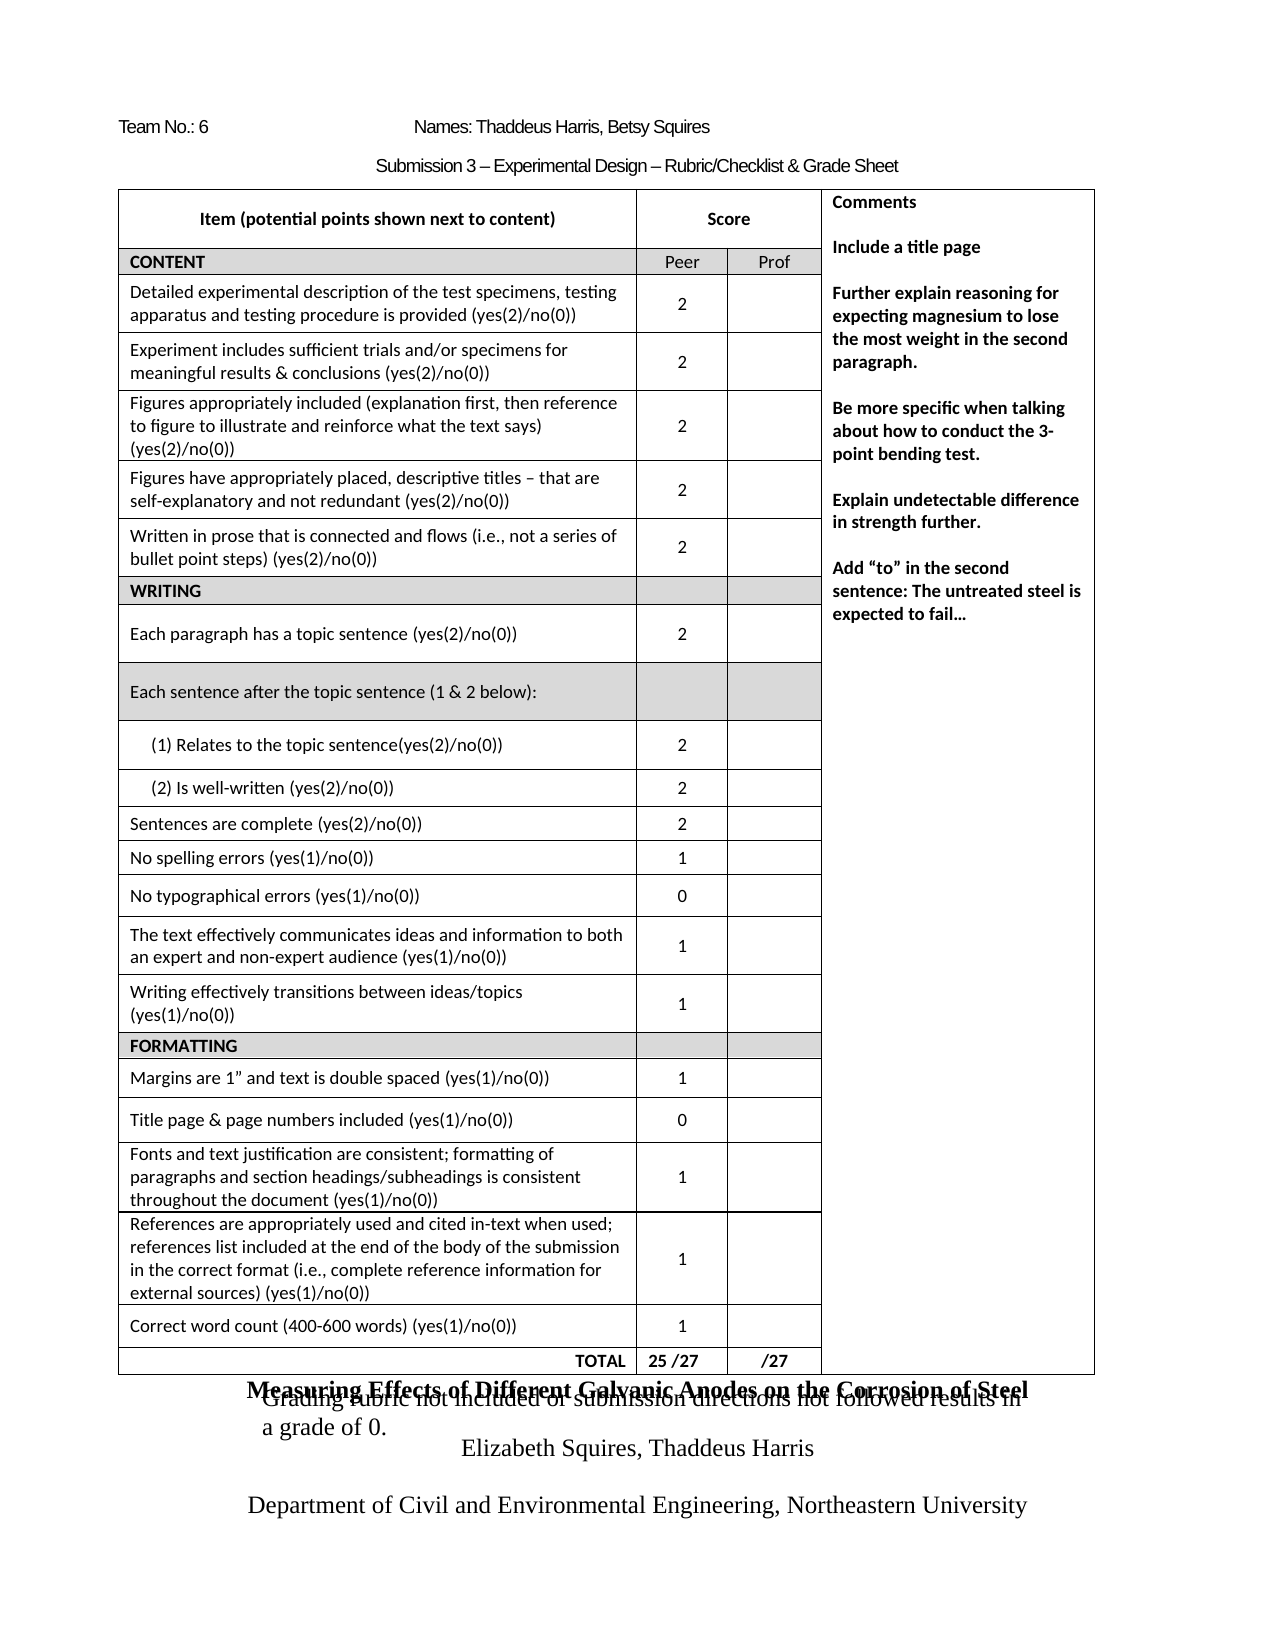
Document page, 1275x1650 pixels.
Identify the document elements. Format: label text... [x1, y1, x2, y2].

table_cell Peer [637, 249, 727, 274]
table_cell [637, 663, 727, 720]
table_cell 25 /27 [637, 1348, 727, 1374]
table_cell [728, 975, 821, 1032]
table_cell 2 [637, 275, 727, 332]
text Measuring Effects of Different Galvanic Anodes on the Corrosion of Steel [118, 1375, 246, 1404]
table_cell 2 [637, 461, 727, 518]
table_cell FORMATTING [119, 1033, 636, 1057]
table_cell Experiment includes sufficient trials and/or specimens for meaningful results & conclusions (yes(2)/no(0)) [119, 333, 636, 390]
table_cell Writing effectively transitions between ideas/topics (yes(1)/no(0)) [119, 975, 636, 1032]
table_cell [728, 1213, 821, 1304]
text Grading rubric not included or submission directions not followed results in a grade of 0. [262, 1383, 1029, 1441]
table_cell Detailed experimental description of the test specimens, testing apparatus and testing procedure is provided (yes(2)/no(0)) [119, 275, 636, 332]
table_cell Fonts and text justification are consistent; formatting of paragraphs and section headings/subheadings is consistent throughout the document (yes(1)/no(0)) [119, 1143, 636, 1211]
text Department of Civil and Environmental Engineering, Northeastern University [118, 1490, 1157, 1519]
table_cell References are appropriately used and cited in-text when used; references list included at the end of the body of the submission in the correct format (i.e., complete reference information for external sources) (yes(1)/no(0)) [119, 1213, 636, 1304]
table_cell Correct word count (400-600 words) (yes(1)/no(0)) [119, 1305, 636, 1347]
table_cell [637, 577, 727, 604]
table_cell 1 [637, 917, 727, 974]
table_cell Title page & page numbers included (yes(1)/no(0)) [119, 1098, 636, 1142]
table_cell 1 [637, 1059, 727, 1097]
table_cell 2 [637, 721, 727, 768]
table_cell [728, 917, 821, 974]
table_cell No typographical errors (yes(1)/no(0)) [119, 875, 636, 916]
table_header Item (potential points shown next to content) [119, 190, 636, 248]
table_cell (2) Is well-written (yes(2)/no(0)) [119, 770, 636, 806]
table_cell [728, 1143, 821, 1211]
table_cell TOTAL [119, 1348, 636, 1374]
text Measuring Effects of Different Galvanic Anodes on the Corrosion of Steel [1044, 1375, 1157, 1404]
table_cell [728, 333, 821, 390]
table_header Comments Include a title page Further explain reasoning for expecting magnesium to lose the most weight in the second paragraph. Be more specific when talking about how to conduct the 3-point bending test. Explain undetectable difference in strength further. Add “to” in the second sentence: The untreated steel is expected to fail… [822, 190, 1094, 1374]
table_cell 0 [637, 875, 727, 916]
table_cell WRITING [119, 577, 636, 604]
table_cell Each paragraph has a topic sentence (yes(2)/no(0)) [119, 605, 636, 662]
table_cell 2 [637, 519, 727, 576]
table_cell (1) Relates to the topic sentence(yes(2)/no(0)) [119, 721, 636, 768]
title Team No.: 6 Names: Thaddeus Harris, Betsy Squires [118, 118, 1157, 137]
table_cell CONTENT [119, 249, 636, 274]
table_cell [728, 461, 821, 518]
table_cell 1 [637, 975, 727, 1032]
table_cell 2 [637, 333, 727, 390]
table_cell [728, 605, 821, 662]
table_cell [728, 275, 821, 332]
table_cell 2 [637, 605, 727, 662]
table_cell [728, 1305, 821, 1347]
table_cell 2 [637, 770, 727, 806]
table_cell [728, 1098, 821, 1142]
table_header Score [637, 190, 821, 248]
table_cell Figures appropriately included (explanation first, then reference to figure to illustrate and reinforce what the text says) (yes(2)/no(0)) [119, 391, 636, 460]
table_cell 2 [637, 391, 727, 460]
table_cell 0 [637, 1098, 727, 1142]
table_cell [728, 391, 821, 460]
table_cell [728, 1059, 821, 1097]
title Submission 3 – Experimental Design – Rubric/Checklist & Grade Sheet [118, 157, 1157, 176]
table_cell 2 [637, 807, 727, 840]
table_cell [728, 663, 821, 720]
text Elizabeth Squires, Thaddeus Harris [586, 1433, 1157, 1461]
table_cell [728, 807, 821, 840]
table_cell 1 [637, 1143, 727, 1211]
table_cell 1 [637, 1305, 727, 1347]
table_cell [728, 770, 821, 806]
table_cell [728, 1033, 821, 1057]
table_cell /27 [728, 1348, 821, 1374]
table_cell Written in prose that is connected and flows (i.e., not a series of bullet point steps) (yes(2)/no(0)) [119, 519, 636, 576]
table_cell Prof [728, 249, 821, 274]
table_cell Sentences are complete (yes(2)/no(0)) [119, 807, 636, 840]
table_cell Figures have appropriately placed, descriptive titles – that are self-explanatory and not redundant (yes(2)/no(0)) [119, 461, 636, 518]
table_cell [728, 841, 821, 874]
table_cell [728, 875, 821, 916]
table_cell [728, 721, 821, 768]
table_cell No spelling errors (yes(1)/no(0)) [119, 841, 636, 874]
table_cell 1 [637, 841, 727, 874]
table_cell [728, 577, 821, 604]
table_cell [637, 1033, 727, 1057]
table_cell The text effectively communicates ideas and information to both an expert and non-expert audience (yes(1)/no(0)) [119, 917, 636, 974]
table_cell [728, 519, 821, 576]
table_cell Each sentence after the topic sentence (1 & 2 below): [119, 663, 636, 720]
text Elizabeth Squires, Thaddeus Harris [118, 1433, 584, 1461]
table_cell 1 [637, 1213, 727, 1304]
table_cell Margins are 1” and text is double spaced (yes(1)/no(0)) [119, 1059, 636, 1097]
